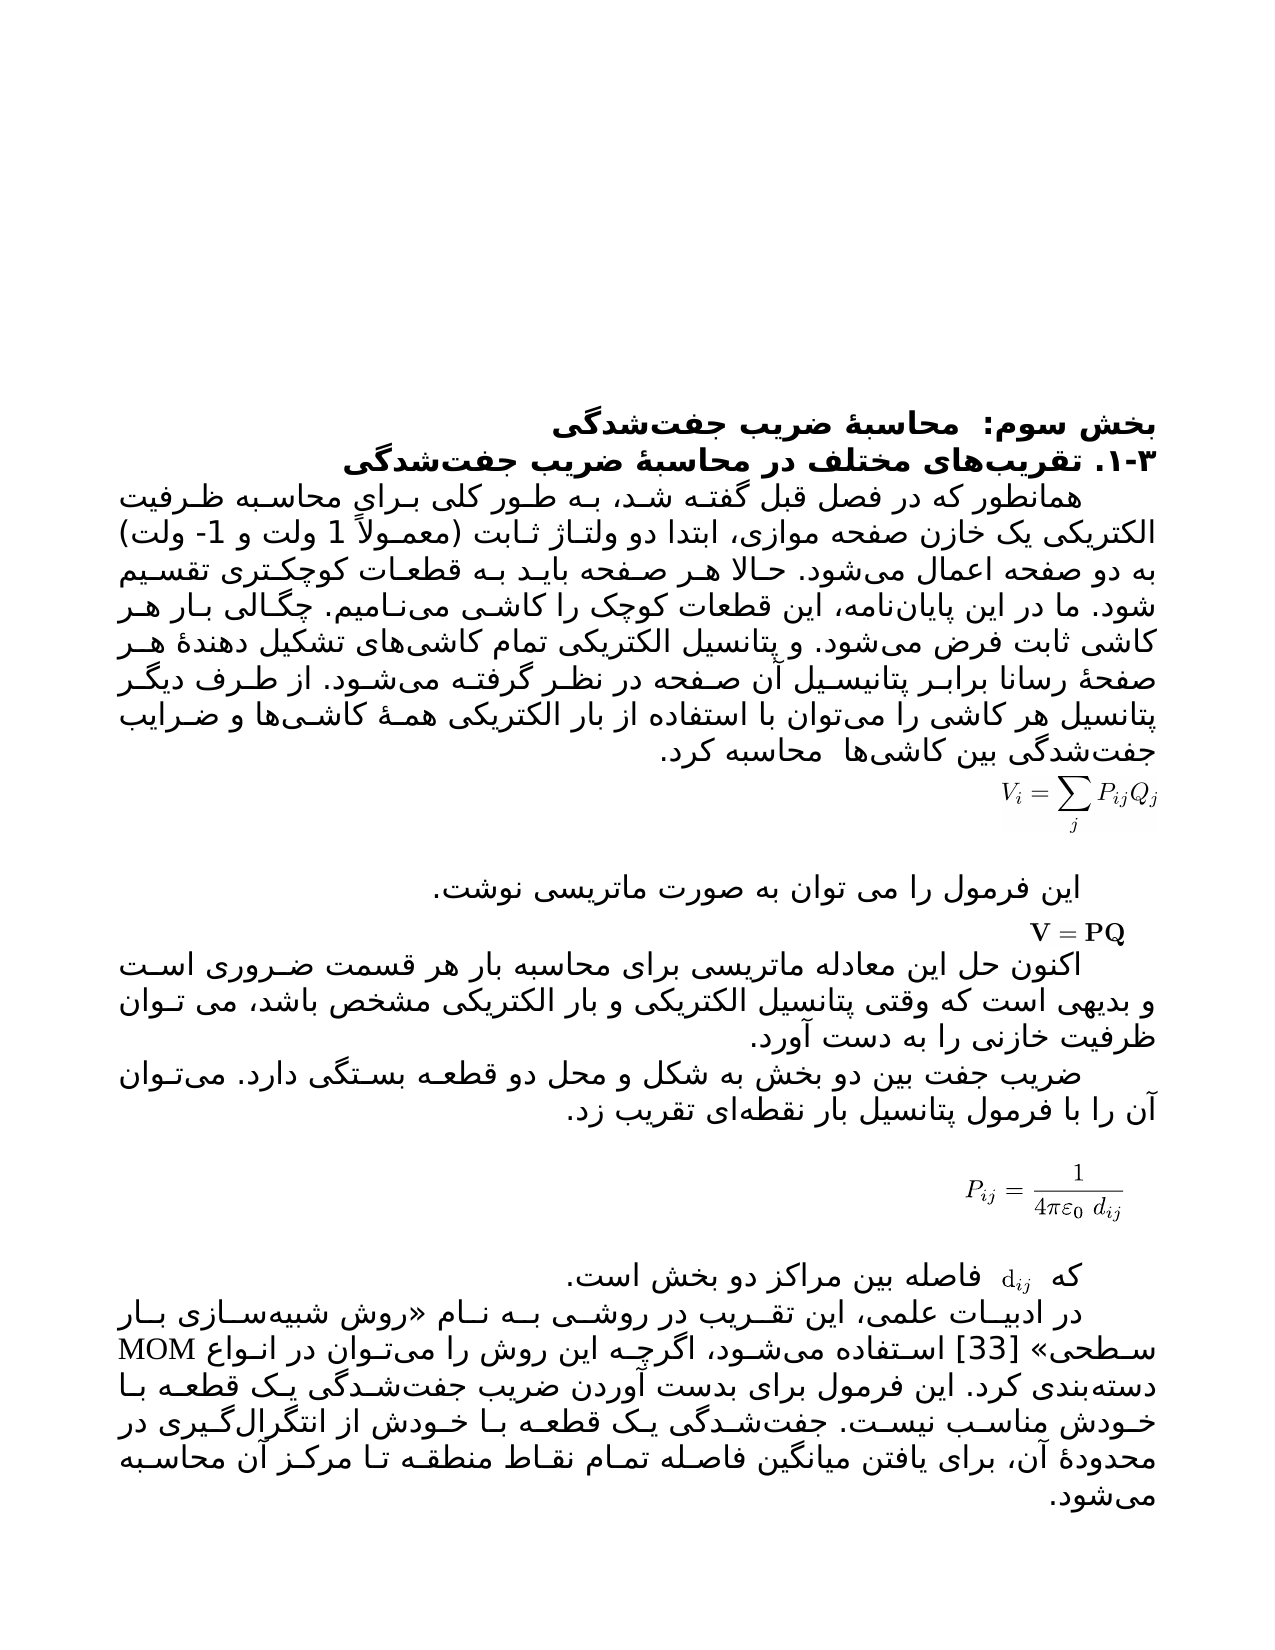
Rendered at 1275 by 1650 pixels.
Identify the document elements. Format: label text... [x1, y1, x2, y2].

text ۱-۳. تقریب‌های مختلف در محاسبهٔ ضریب جفت‌شدگی [118, 442, 1157, 478]
text که فاصله بین مراکز دو بخش است. [118, 1258, 1157, 1294]
text بخش سوم: محاسبهٔ ضریب جفت‌شدگی [118, 406, 1157, 442]
text این فرمول را می توان به صورت ماتریسی نوشت. [118, 869, 1157, 905]
text در ادبیات علمی، این تقریب در روشی به نام «روش شبیه‌سازی بار سطحی» [33] استفاده می‌شود، اگرچه این روش را می‌توان در انواع MOM دسته‌بندی کرد. این فرمول برای بدست آوردن ضریب جفت‌شدگی یک قطعه با خودش مناسب نیست. جفت‌شدگی یک قطعه با خودش از انتگرال‌گیری در محدودهٔ آن، برای یافتن میانگین فاصله تمام نقاط منطقه تا مرکز آن محاسبه می‌شود. [118, 1294, 1157, 1512]
picture [1002, 776, 1157, 833]
text ضریب جفت بین دو بخش به شکل و محل دو قطعه بستگی دارد. می‌توان آن را با فرمول پتانسیل بار نقطه‌ای تقریب زد. [118, 1055, 1157, 1128]
picture [1030, 923, 1124, 946]
text اکنون حل این معادله ماتریسی برای محاسبه بار هر قسمت ضروری است و بدیهی است که وقتی پتانسیل الکتریکی و بار الکتریکی مشخص باشد، می توان ظرفیت خازنی را به دست آورد. [118, 905, 1157, 1055]
text همانطور که در فصل قبل گفته شد، به طور کلی برای محاسبه ظرفیت الکتریکی یک خازن صفحه موازی، ابتدا دو ولتاژ ثابت (معمولاً 1 ولت و 1- ولت) به دو صفحه اعمال می‌شود. حالا هر صفحه باید به قطعات کوچکتری تقسیم شود. ما در این پایان‌نامه، این قطعات کوچک را کاشی می‌نامیم. چگالی بار هر کاشی ثابت فرض می‌شود. و پتانسیل الکتریکی تمام کاشی‌های تشکیل دهندهٔ هر صفحهٔ رسانا برابر پتانیسیل آن صفحه در نظر گرفته می‌شود. از طرف دیگر پتانسیل هر کاشی را می‌توان با استفاده از بار الکتریکی همهٔ کاشی‌ها و ضرایب جفت‌شدگی بین کاشی‌ها محاسبه کرد. [118, 478, 1157, 769]
